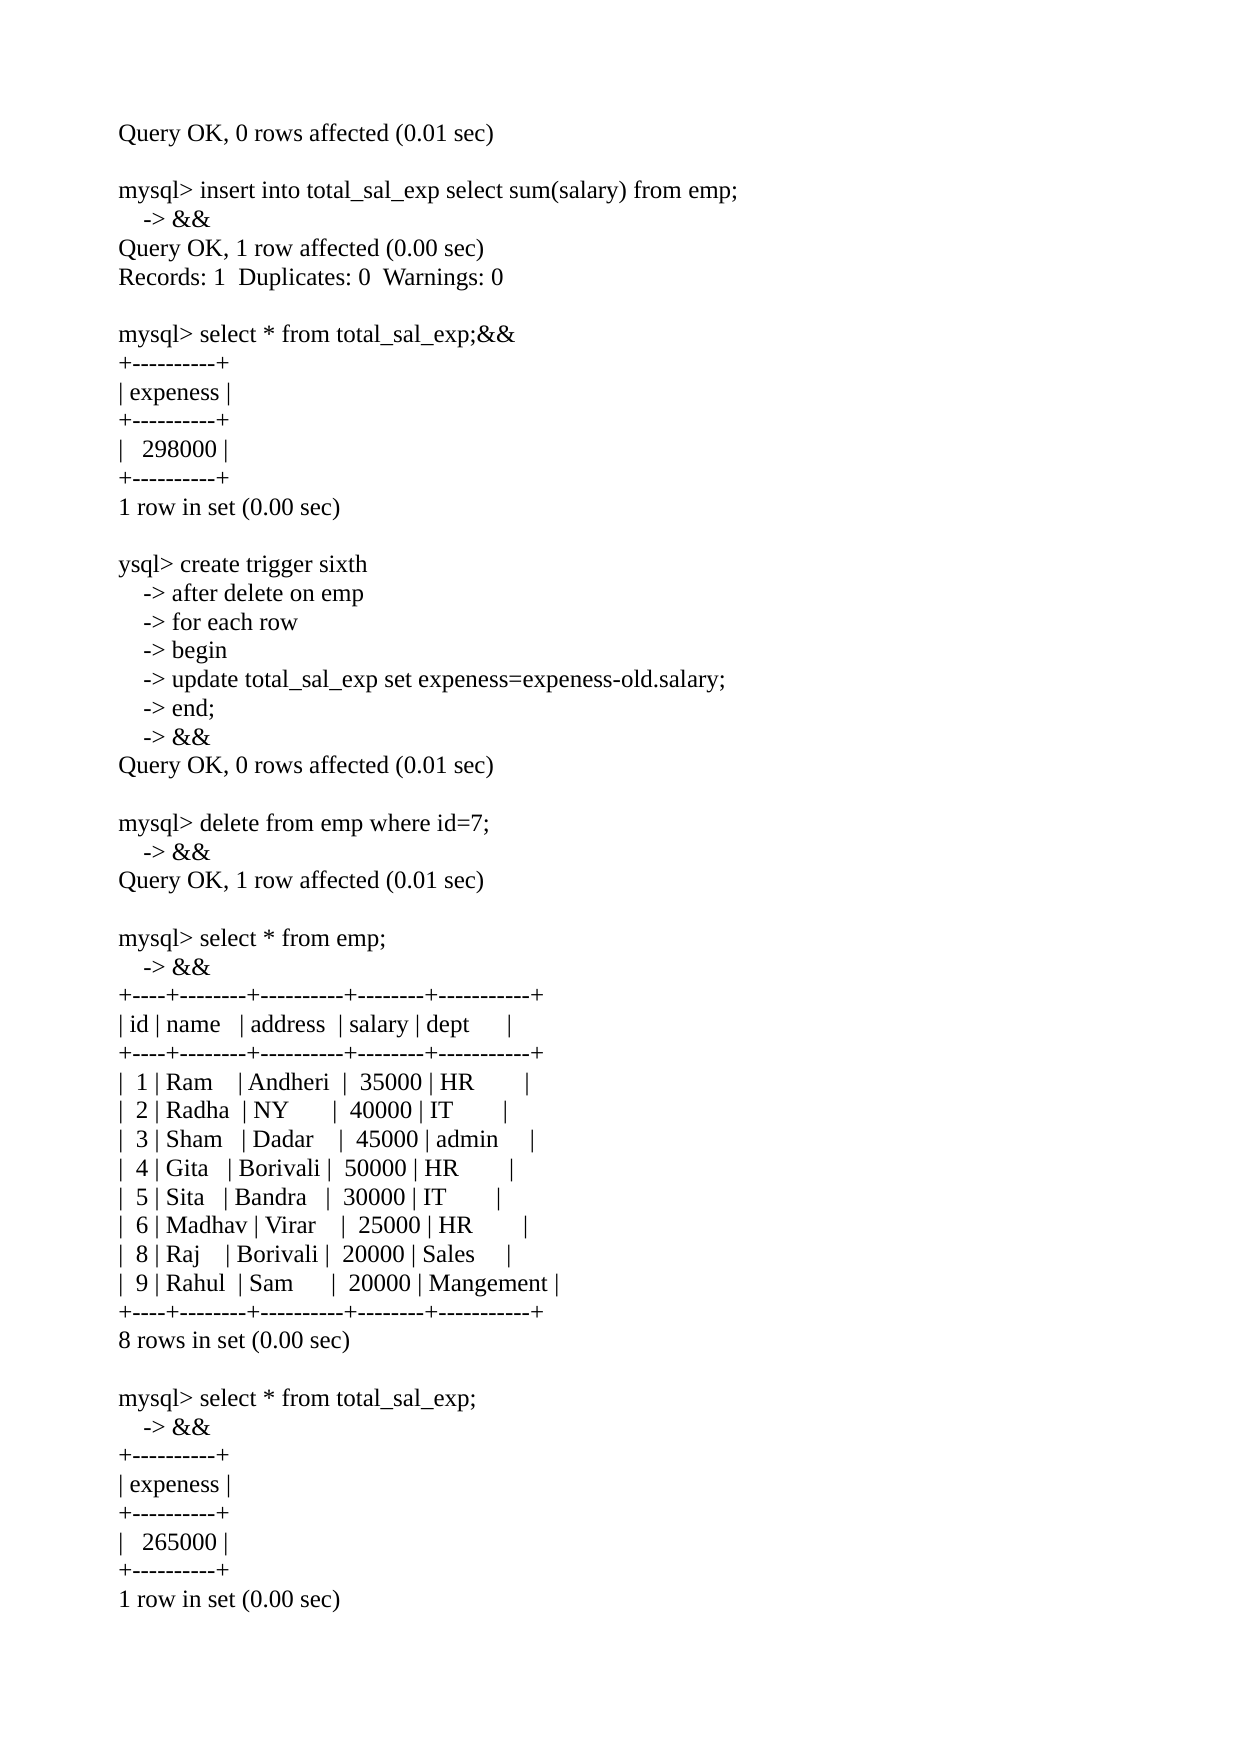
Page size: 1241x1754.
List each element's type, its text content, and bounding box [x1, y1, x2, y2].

text | expeness | [118, 1469, 1122, 1498]
text +----------+ [118, 463, 1122, 492]
text 1 row in set (0.00 sec) [118, 1584, 1122, 1613]
text Records: 1 Duplicates: 0 Warnings: 0 [118, 262, 1122, 291]
text +----+--------+----------+--------+-----------+ [118, 1297, 1122, 1326]
text Query OK, 1 row affected (0.01 sec) [118, 866, 1122, 894]
text | 2 | Radha | NY | 40000 | IT | [118, 1096, 1122, 1124]
text +----+--------+----------+--------+-----------+ [118, 981, 1122, 1009]
text | 4 | Gita | Borivali | 50000 | HR | [118, 1153, 1122, 1182]
text | 8 | Raj | Borivali | 20000 | Sales | [118, 1239, 1122, 1268]
text +----------+ [118, 348, 1122, 377]
text -> after delete on emp [118, 578, 1122, 607]
text mysql> delete from emp where id=7; [118, 808, 1122, 837]
text -> && [118, 204, 1122, 233]
text -> && [118, 952, 1122, 981]
text 1 row in set (0.00 sec) [118, 492, 1122, 521]
text +----------+ [118, 1556, 1122, 1584]
text ysql> create trigger sixth [118, 549, 1122, 578]
text Query OK, 0 rows affected (0.01 sec) [118, 118, 1122, 147]
text Query OK, 1 row affected (0.00 sec) [118, 233, 1122, 262]
text -> && [118, 1412, 1122, 1441]
text -> begin [118, 636, 1122, 664]
text -> for each row [118, 607, 1122, 636]
text -> update total_sal_exp set expeness=expeness-old.salary; [118, 664, 1122, 693]
text mysql> select * from total_sal_exp;&& [118, 319, 1122, 348]
text -> end; [118, 693, 1122, 722]
text -> && [118, 722, 1122, 751]
text mysql> select * from total_sal_exp; [118, 1383, 1122, 1412]
text | 298000 | [118, 434, 1122, 463]
text +----------+ [118, 1441, 1122, 1469]
text | 6 | Madhav | Virar | 25000 | HR | [118, 1211, 1122, 1239]
text +----------+ [118, 1498, 1122, 1527]
text | expeness | [118, 377, 1122, 406]
text | 5 | Sita | Bandra | 30000 | IT | [118, 1182, 1122, 1211]
text mysql> select * from emp; [118, 923, 1122, 952]
text +----+--------+----------+--------+-----------+ [118, 1038, 1122, 1067]
text | 265000 | [118, 1527, 1122, 1556]
text | 9 | Rahul | Sam | 20000 | Mangement | [118, 1268, 1122, 1297]
text -> && [118, 837, 1122, 866]
text | 3 | Sham | Dadar | 45000 | admin | [118, 1124, 1122, 1153]
text | 1 | Ram | Andheri | 35000 | HR | [118, 1067, 1122, 1096]
text | id | name | address | salary | dept | [118, 1009, 1122, 1038]
text +----------+ [118, 406, 1122, 434]
text 8 rows in set (0.00 sec) [118, 1326, 1122, 1354]
text Query OK, 0 rows affected (0.01 sec) [118, 751, 1122, 779]
text mysql> insert into total_sal_exp select sum(salary) from emp; [118, 176, 1122, 204]
